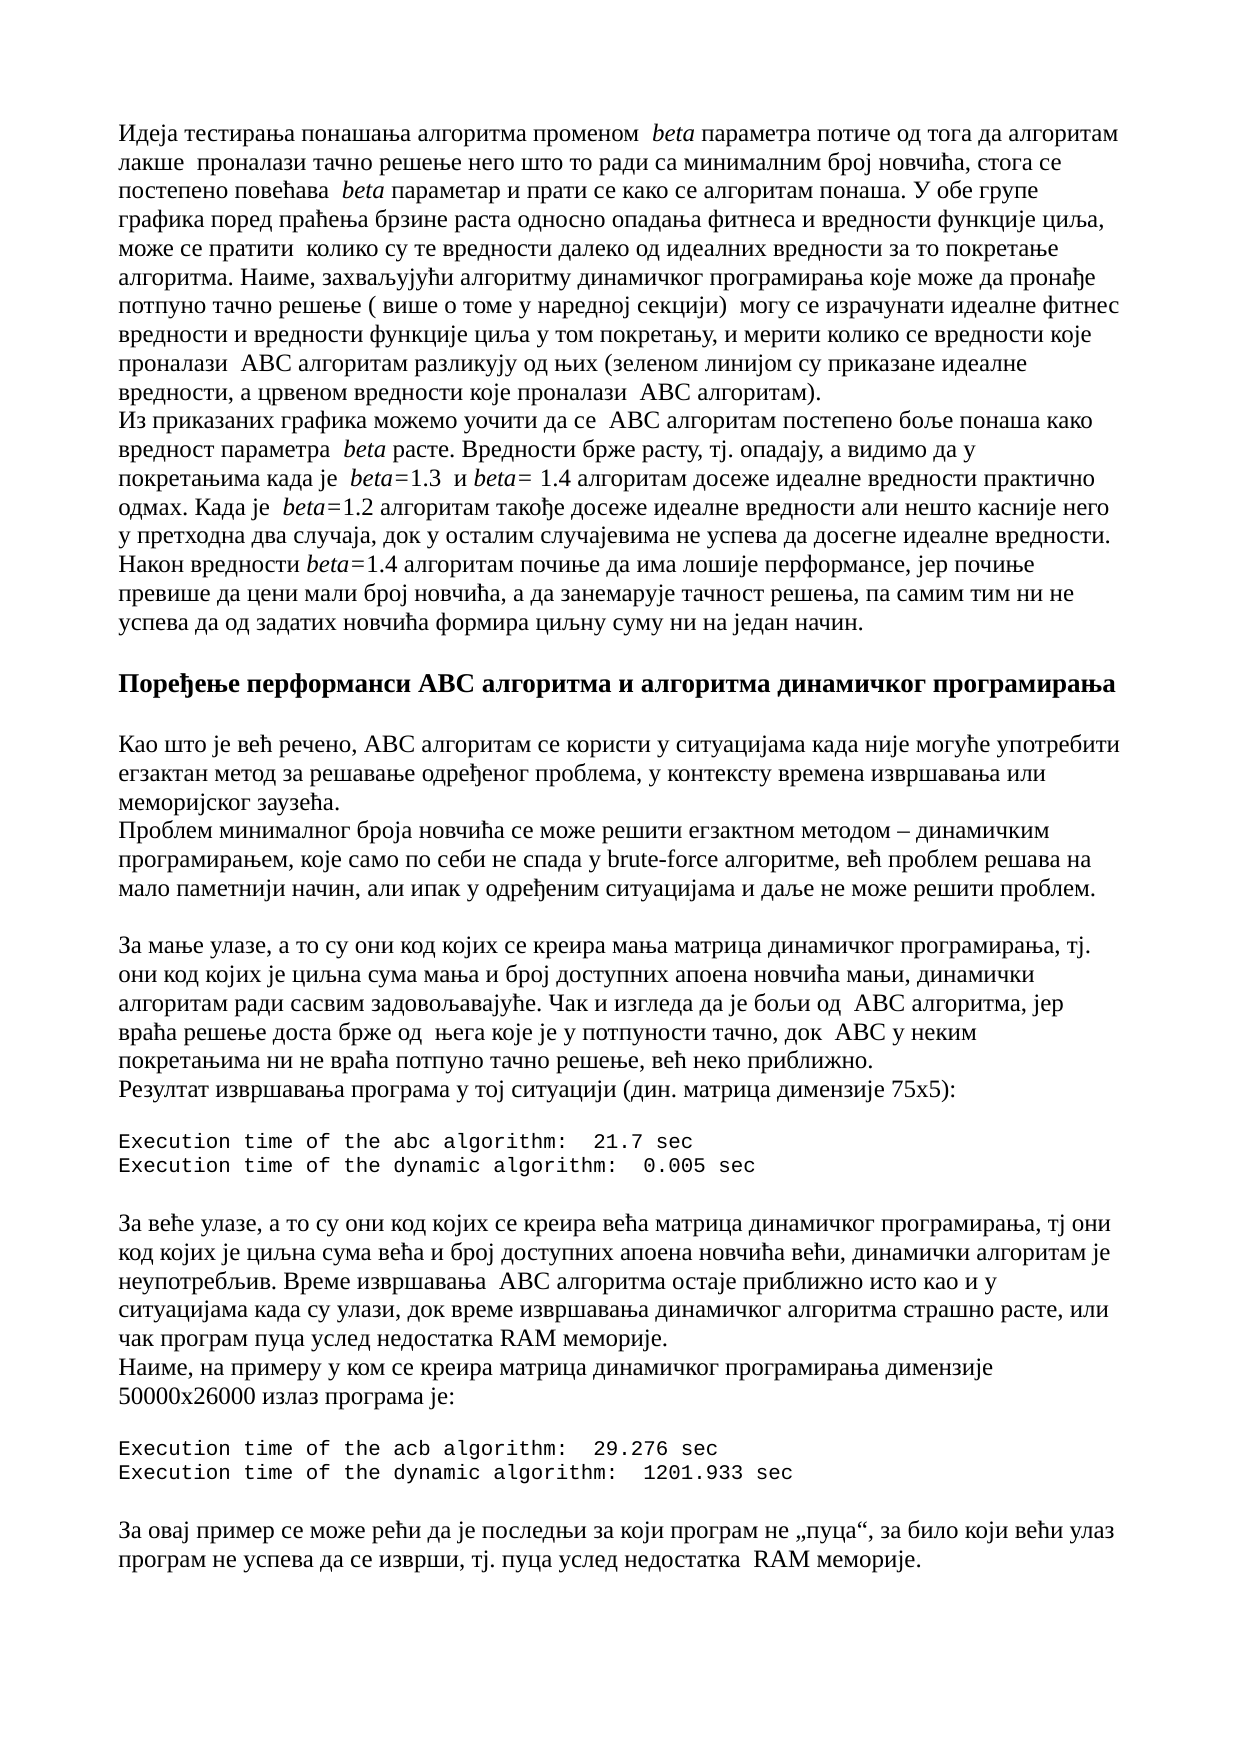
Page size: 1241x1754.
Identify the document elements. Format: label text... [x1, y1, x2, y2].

text 50000x26000 излаз програма је: [118, 1381, 1122, 1409]
text За мање улазе, а то су они код којих се креира мања матрица динамичког програмирања, тј. они код којих је циљна сума мања и број доступних апоена новчића мањи, динамички алгоритам ради сасвим задовољавајуће. Чак и изгледа да је бољи од ABC алгоритма, јер враћа решење доста брже од њега које је у потпуности тачно, док ABC у неким покретањима ни не враћа потпуно тачно решење, већ неко приближно. [118, 930, 1122, 1074]
text Execution time of the abc algorithm: 21.7 sec [118, 1132, 1122, 1155]
text Из приказаних графика можемо уочити да се ABC алгоритам постепено боље понаша како вредност параметра beta расте. Вредности брже расту, тј. опадају, а видимо да у покретањима када је beta=1.3 и beta= 1.4 алгоритам досеже идеалне вредности практично одмах. Када је beta=1.2 алгоритам такође досеже идеалне вредности али нешто касније него у претходна два случаја, док у осталим случајевима не успева да досегне идеалне вредности. Након вредности beta=1.4 алгоритам почиње да има лошије перформансе, јер почиње превише да цени мали број новчића, а да занемарује тачност решења, па самим тим ни не успева да од задатих новчића формира циљну суму ни на један начин. [118, 406, 1122, 636]
text Поређење перформанси ABC алгоритма и алгоритма динамичког програмирања [118, 667, 1122, 698]
text Резултат извршавања програма у тој ситуацији (дин. матрица димензије 75x5): [118, 1074, 1122, 1103]
text Проблем минималног броја новчића се може решити егзактном методом – динамичким програмирањем, које само по себи не спада у brute-force алгоритме, већ проблем решава на мало паметнији начин, али ипак у одређеним ситуацијама и даље не може решити проблем. [118, 815, 1122, 902]
text Execution time of the dynamic algorithm: 0.005 sec [118, 1155, 1122, 1179]
text Наиме, на примеру у ком се креира матрица динамичког програмирања димензије [118, 1352, 1122, 1381]
text За овај пример се може рећи да је последњи за који програм не „пуца“, за било који већи улаз програм не успева да се изврши, тј. пуца услед недостатка RAM меморије. [118, 1515, 1122, 1573]
text Идеја тестирања понашања алгоритма променом beta параметра потиче од тога да алгоритам лакше проналази тачно решење него што то ради са минималним број новчића, стога се постепено повећава beta параметар и прати се како се алгоритам понаша. У обе групе графика поред праћења брзине раста односно опадања фитнеса и вредности функције циља, може се пратити колико су те вредности далеко од идеалних вредности за то покретање алгоритма. Наиме, захваљујући алгоритму динамичког програмирања које може да пронађе потпуно тачно решење ( више о томе у наредној секцији) могу се израчунати идеалне фитнес вредности и вредности функције циља у том покретању, и мерити колико се вредности које проналази ABC алгоритам разликују од њих (зеленом линијом су приказане идеалне вредности, а црвеном вредности које проналази ABC алгоритам). [118, 118, 1122, 406]
text Execution time of the acb algorithm: 29.276 sec [118, 1438, 1122, 1462]
text Execution time of the dynamic algorithm: 1201.933 sec [118, 1462, 1122, 1486]
text За веће улазе, а то су они код којих се креира већа матрица динамичког програмирања, тј они код којих је циљна сума већа и број доступних апоена новчића већи, динамички алгоритам је неупотребљив. Време извршавања ABC алгоритма остаје приближно исто као и у ситуацијама када су улази, док време извршавања динамичког алгоритма страшно расте, или чак програм пуца услед недостатка RAM меморије. [118, 1208, 1122, 1352]
text Као што је већ речено, ABC алгоритам се користи у ситуацијама када није могуће употребити егзактан метод за решавање одређеног проблема, у контексту времена извршавања или меморијског заузећа. [118, 729, 1122, 815]
